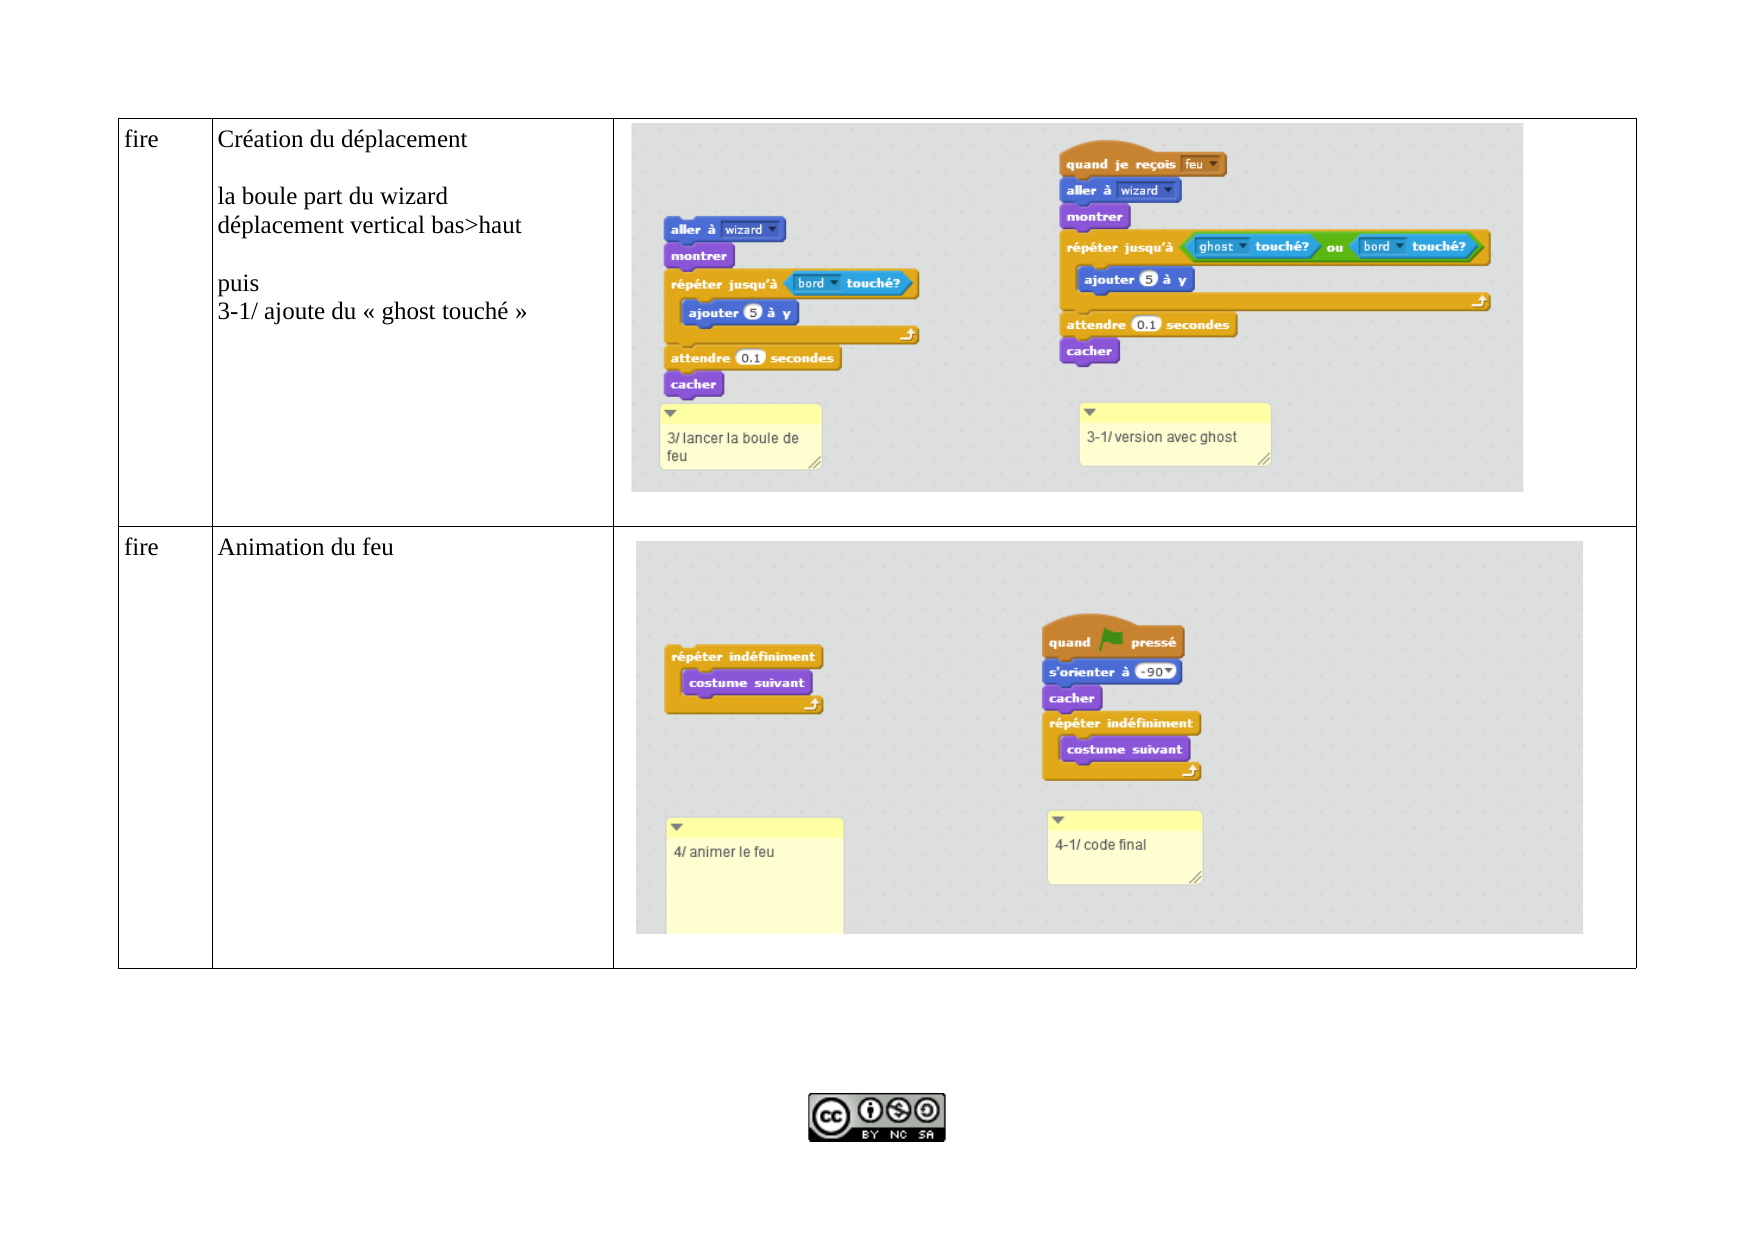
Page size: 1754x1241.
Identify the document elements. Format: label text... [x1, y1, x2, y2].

table_cell Création du déplacement la boule part du wizard déplacement vertical bas>haut puis 3-1/ ajoute du « ghost touché » [213, 119, 613, 526]
table_cell [614, 527, 1636, 968]
table_cell fire [119, 119, 212, 526]
table_cell fire [119, 527, 212, 968]
picture [636, 541, 1584, 934]
table_cell Animation du feu [213, 527, 613, 968]
picture [808, 1093, 946, 1142]
picture [631, 123, 1524, 310]
table_cell [614, 119, 1636, 526]
